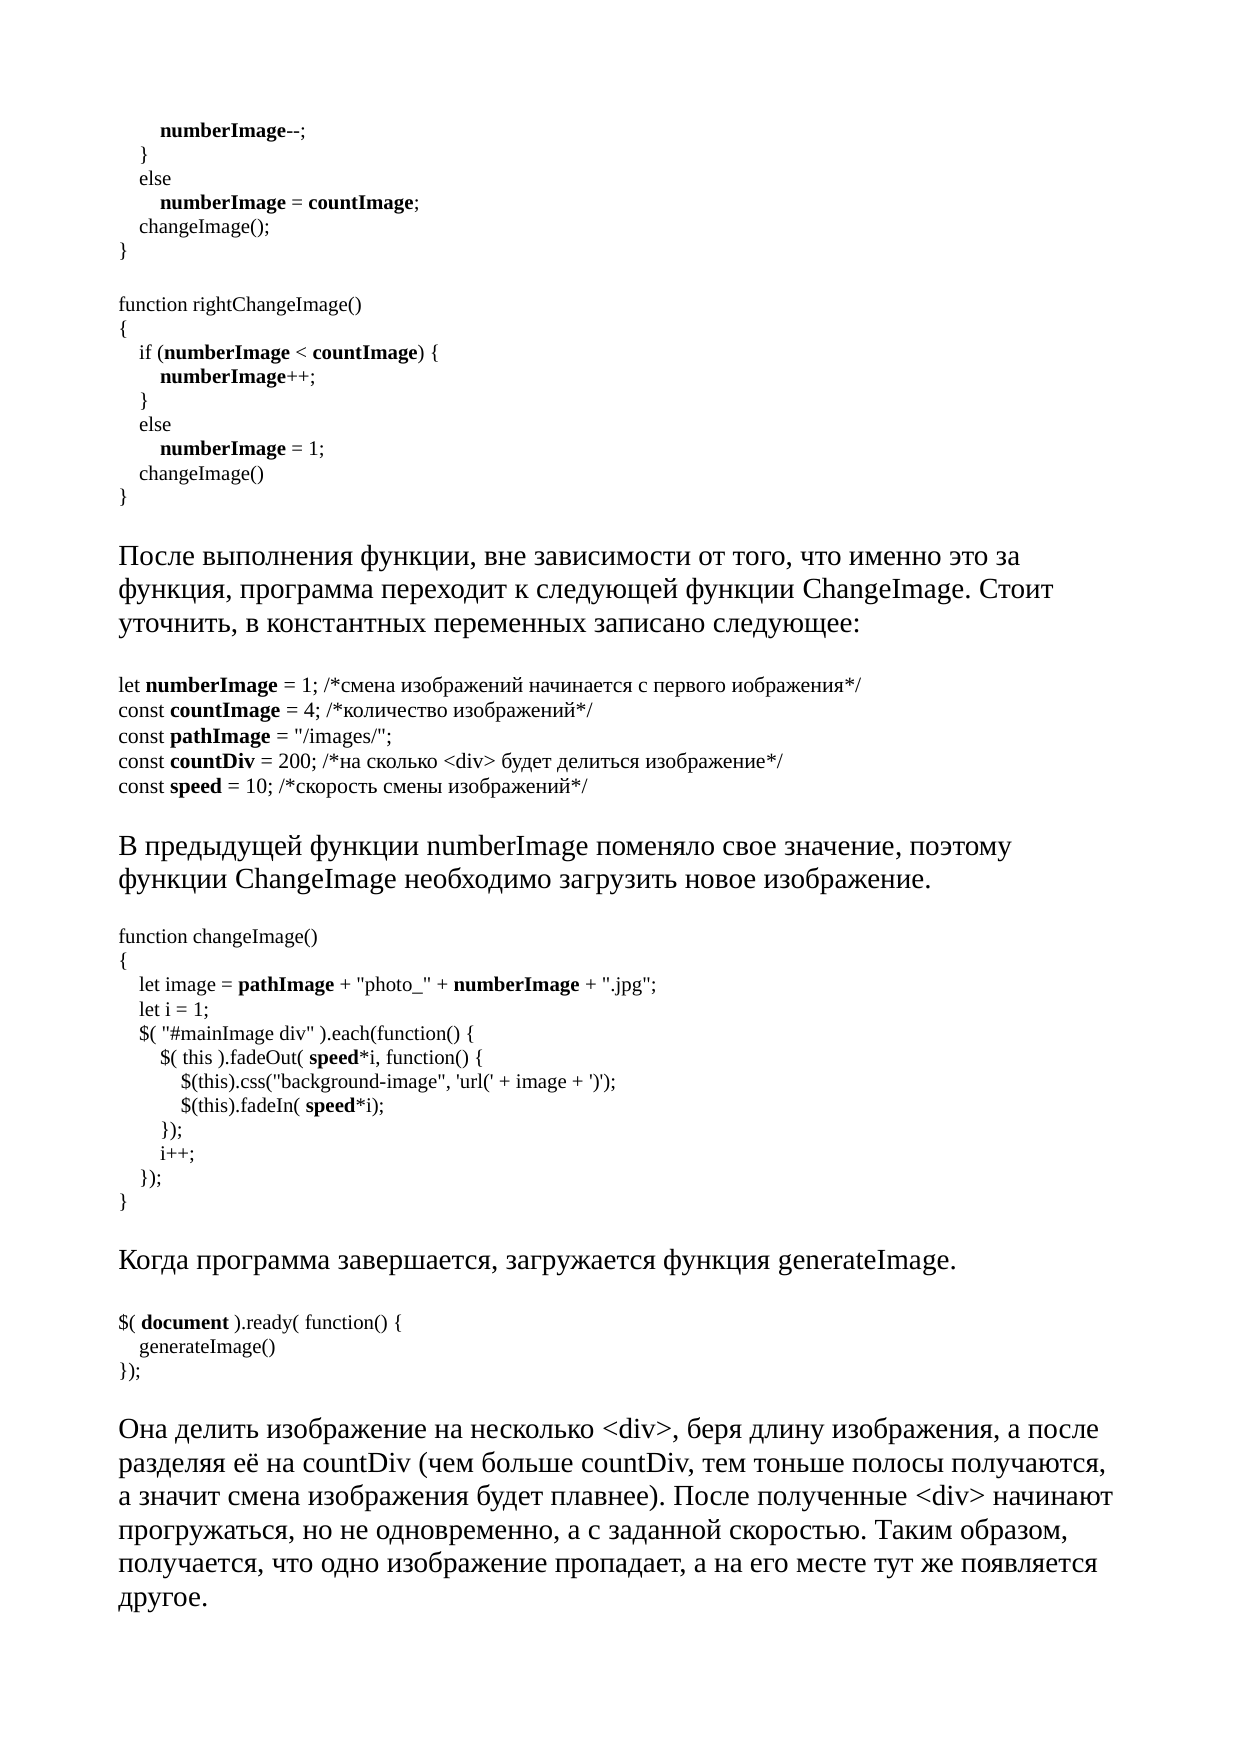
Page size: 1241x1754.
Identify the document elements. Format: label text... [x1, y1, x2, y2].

text let image = pathImage + "photo_" + numberImage + ".jpg"; [118, 972, 1122, 996]
text } [118, 142, 1122, 166]
text } [118, 388, 1122, 412]
text const countImage = 4; /*количество изображений*/ [118, 697, 1122, 723]
text const countDiv = 200; /*на сколько <div> будет делиться изображение*/ [118, 748, 1122, 773]
text $(this).fadeIn( speed*i); [118, 1093, 1122, 1117]
text $( document ).ready( function() { [118, 1309, 1122, 1334]
text { [118, 948, 1122, 972]
text Когда программа завершается, загружается функция generateImage. [118, 1242, 1122, 1276]
text changeImage(); [118, 214, 1122, 238]
text numberImage = countImage; [118, 190, 1122, 214]
text function changeImage() [118, 924, 1122, 948]
text } [118, 238, 1122, 262]
text Она делить изображение на несколько <div>, беря длину изображения, а после разделяя её на countDiv (чем больше countDiv, тем тоньше полосы получаются, а значит смена изображения будет плавнее). После полученные <div> начинают прогружаться, но не одновременно, а с заданной скоростью. Таким образом, получается, что одно изображение пропадает, а на его месте тут же появляется другое. [118, 1411, 1122, 1612]
text { [118, 316, 1122, 340]
text const pathImage = "/images/"; [118, 723, 1122, 748]
text }); [118, 1165, 1122, 1189]
text changeImage() [118, 460, 1122, 484]
text $( this ).fadeOut( speed*i, function() { [118, 1044, 1122, 1069]
text numberImage = 1; [118, 436, 1122, 460]
text } [118, 1189, 1122, 1213]
text else [118, 412, 1122, 436]
text $(this).css("background-image", 'url(' + image + ')'); [118, 1069, 1122, 1093]
text numberImage++; [118, 364, 1122, 388]
text let numberImage = 1; /*смена изображений начинается с первого иображения*/ [118, 639, 1122, 697]
text if (numberImage < countImage) { [118, 340, 1122, 364]
text В предыдущей функции numberImage поменяло свое значение, поэтому функции ChangeImage необходимо загрузить новое изображение. [118, 828, 1122, 895]
text i++; [118, 1141, 1122, 1165]
text После выполнения функции, вне зависимости от того, что именно это за функция, программа переходит к следующей функции ChangeImage. Стоит уточнить, в константных переменных записано следующее: [118, 538, 1122, 639]
text }); [118, 1358, 1122, 1382]
text }); [118, 1117, 1122, 1141]
text } [118, 484, 1122, 508]
text let i = 1; [118, 996, 1122, 1021]
text numberImage--; [118, 118, 1122, 142]
text function rightChangeImage() [118, 292, 1122, 316]
text $( "#mainImage div" ).each(function() { [118, 1021, 1122, 1044]
text else [118, 166, 1122, 190]
text const speed = 10; /*скорость смены изображений*/ [118, 773, 1122, 798]
text generateImage() [118, 1334, 1122, 1358]
